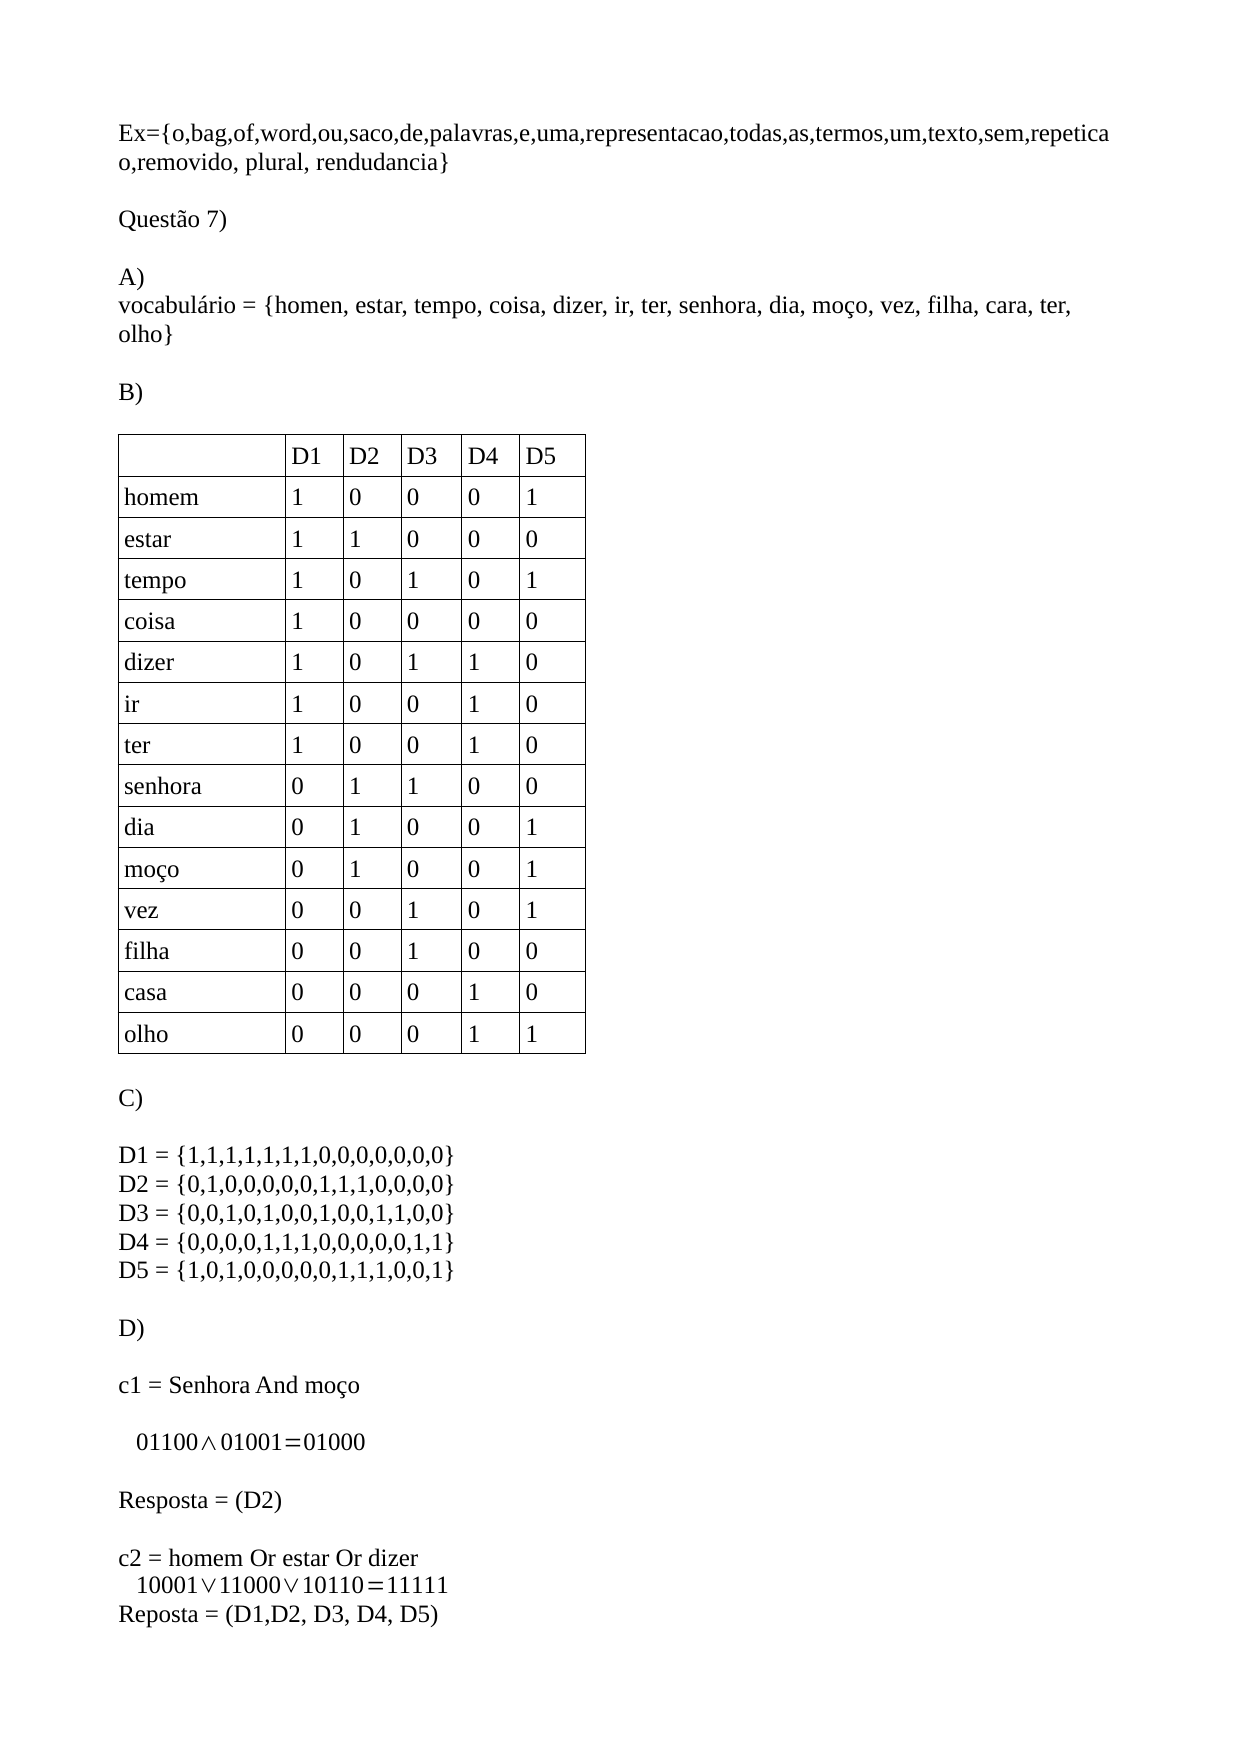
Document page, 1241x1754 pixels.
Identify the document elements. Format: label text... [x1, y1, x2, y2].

table_cell 0 [286, 972, 343, 1012]
text B) [118, 377, 1122, 406]
text D) [118, 1313, 1122, 1342]
text D3 = {0,0,1,0,1,0,0,1,0,0,1,1,0,0} [118, 1198, 1122, 1227]
table_cell 1 [402, 930, 461, 971]
table_cell 1 [520, 848, 585, 888]
table_cell 0 [286, 1013, 343, 1053]
table_cell 1 [286, 600, 343, 641]
table_cell 0 [344, 724, 401, 764]
table_header D1 [286, 435, 343, 476]
table_cell 0 [344, 477, 401, 517]
table_cell 0 [286, 848, 343, 888]
table_cell 0 [286, 765, 343, 806]
table_cell 1 [286, 559, 343, 599]
table_cell ir [119, 683, 285, 723]
table_cell dizer [119, 642, 285, 682]
table_cell 1 [462, 683, 519, 723]
table_cell 0 [520, 600, 585, 641]
text C) [118, 1083, 1122, 1112]
table_cell 1 [402, 642, 461, 682]
table_cell 0 [520, 930, 585, 971]
table_cell 1 [344, 807, 401, 847]
table_cell moço [119, 848, 285, 888]
table_cell 0 [344, 1013, 401, 1053]
table_cell 0 [344, 683, 401, 723]
table_cell 0 [520, 683, 585, 723]
table_cell 1 [462, 642, 519, 682]
table_cell 0 [462, 559, 519, 599]
table_cell casa [119, 972, 285, 1012]
table_header [119, 435, 285, 476]
table_cell 1 [402, 889, 461, 929]
table_cell 0 [344, 559, 401, 599]
table_cell 0 [402, 1013, 461, 1053]
text c2 = homem Or estar Or dizer [118, 1543, 1122, 1572]
table_cell 0 [402, 477, 461, 517]
table_cell 0 [462, 518, 519, 558]
table_cell 1 [286, 518, 343, 558]
table_cell 1 [286, 642, 343, 682]
table_cell 1 [286, 477, 343, 517]
table_cell olho [119, 1013, 285, 1053]
table_cell 1 [520, 807, 585, 847]
table_cell 0 [520, 724, 585, 764]
table_cell 1 [520, 477, 585, 517]
text D4 = {0,0,0,0,1,1,1,0,0,0,0,0,1,1} [118, 1227, 1122, 1255]
table_cell 1 [344, 765, 401, 806]
table_cell 0 [402, 683, 461, 723]
table_cell coisa [119, 600, 285, 641]
text Resposta = (D2) [118, 1485, 1122, 1514]
table_cell 0 [462, 600, 519, 641]
table_cell 0 [462, 930, 519, 971]
table_cell 1 [344, 848, 401, 888]
table_cell homem [119, 477, 285, 517]
table_cell 0 [520, 765, 585, 806]
text Reposta = (D1,D2, D3, D4, D5) [118, 1599, 1122, 1628]
table_cell 0 [402, 972, 461, 1012]
text c1 = Senhora And moço [118, 1370, 1122, 1399]
table_cell 0 [520, 518, 585, 558]
table_cell 0 [402, 724, 461, 764]
table_cell 1 [286, 724, 343, 764]
table_cell 1 [402, 765, 461, 806]
table_cell filha [119, 930, 285, 971]
table_cell 0 [344, 889, 401, 929]
table_cell estar [119, 518, 285, 558]
table_header D3 [402, 435, 461, 476]
text vocabulário = {homen, estar, tempo, coisa, dizer, ir, ter, senhora, dia, moço, vez, filha, cara, ter, olho} [118, 291, 1122, 348]
table_cell 1 [462, 724, 519, 764]
table_cell 0 [402, 807, 461, 847]
table_cell dia [119, 807, 285, 847]
text A) [118, 262, 1122, 291]
table_cell 0 [344, 642, 401, 682]
table_cell 0 [462, 807, 519, 847]
table_header D5 [520, 435, 585, 476]
table_cell 1 [344, 518, 401, 558]
table_cell 1 [462, 1013, 519, 1053]
table_header D2 [344, 435, 401, 476]
table_cell 0 [402, 848, 461, 888]
table_cell 0 [344, 972, 401, 1012]
table_cell 0 [520, 972, 585, 1012]
table_cell 0 [462, 848, 519, 888]
table_cell 1 [402, 559, 461, 599]
table_header D4 [462, 435, 519, 476]
table_cell 1 [520, 559, 585, 599]
table_cell 0 [462, 889, 519, 929]
table_cell 1 [286, 683, 343, 723]
table_cell ter [119, 724, 285, 764]
table_cell 0 [344, 600, 401, 641]
table_cell 0 [520, 642, 585, 682]
table_cell 0 [286, 807, 343, 847]
table_cell 0 [402, 518, 461, 558]
text D5 = {1,0,1,0,0,0,0,0,1,1,1,0,0,1} [118, 1255, 1122, 1284]
table_cell 0 [462, 477, 519, 517]
table_cell 0 [344, 930, 401, 971]
table_cell tempo [119, 559, 285, 599]
table_cell senhora [119, 765, 285, 806]
table_cell vez [119, 889, 285, 929]
table_cell 0 [462, 765, 519, 806]
text D2 = {0,1,0,0,0,0,0,1,1,1,0,0,0,0} [118, 1169, 1122, 1198]
table_cell 1 [520, 1013, 585, 1053]
table_cell 0 [286, 930, 343, 971]
table_cell 0 [402, 600, 461, 641]
text D1 = {1,1,1,1,1,1,1,0,0,0,0,0,0,0} [118, 1140, 1122, 1169]
table_cell 1 [462, 972, 519, 1012]
table_cell 0 [286, 889, 343, 929]
table_cell 1 [520, 889, 585, 929]
text Ex={o,bag,of,word,ou,saco,de,palavras,e,uma,representacao,todas,as,termos,um,texto,sem,repeticao,removido, plural, rendudancia} [118, 118, 1122, 176]
text Questão 7) [118, 204, 1122, 233]
